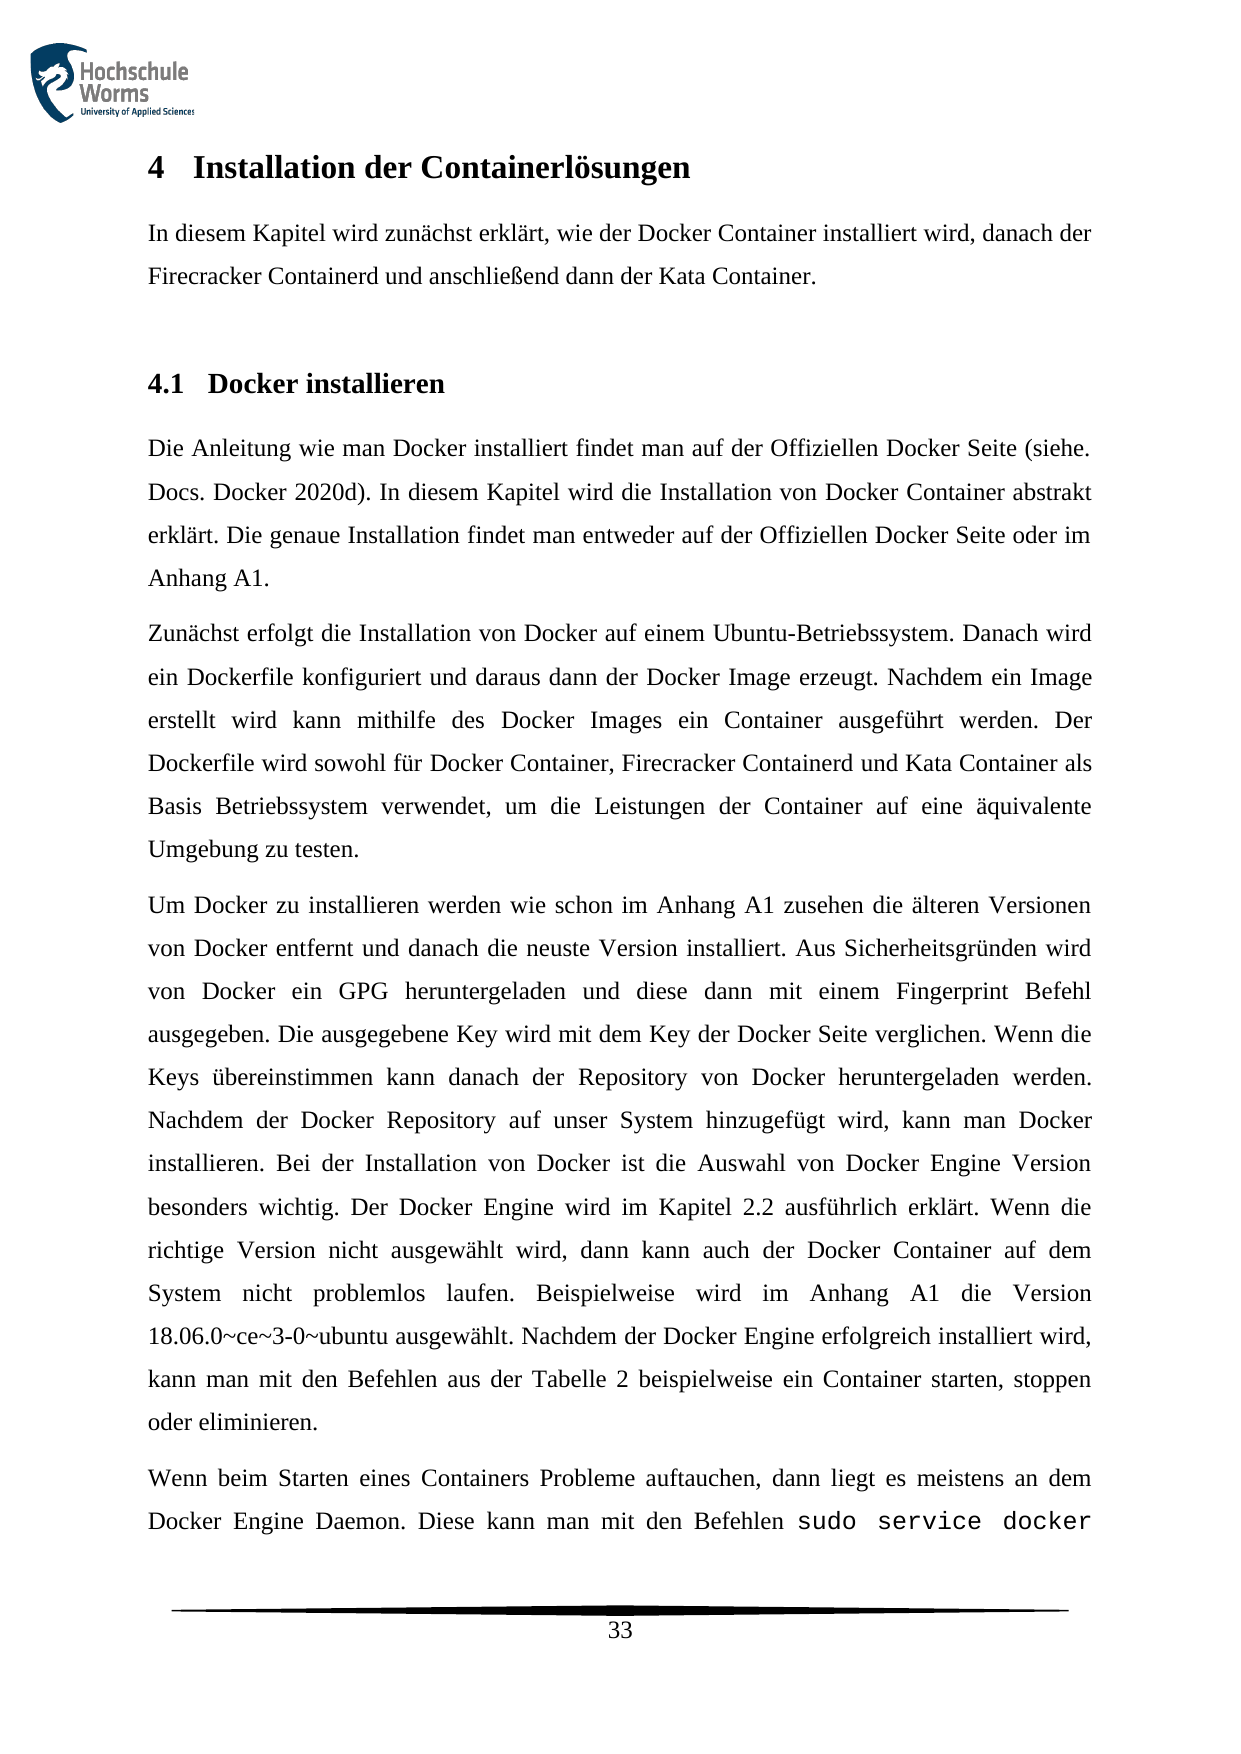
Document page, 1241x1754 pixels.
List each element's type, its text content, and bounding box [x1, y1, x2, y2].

subtitle Installation der Containerlösungen [148, 148, 1092, 186]
text Die Anleitung wie man Docker installiert findet man auf der Offiziellen Docker Seite (siehe. Docs. Docker 2020d). In diesem Kapitel wird die Installation von Docker Container abstrakt erklärt. Die genaue Installation findet man entweder auf der Offiziellen Docker Seite oder im Anhang A1. [148, 433, 1092, 592]
text Zunächst erfolgt die Installation von Docker auf einem Ubuntu-Betriebssystem. Danach wird ein Dockerfile konfiguriert und daraus dann der Docker Image erzeugt. Nachdem ein Image erstellt wird kann mithilfe des Docker Images ein Container ausgeführt werden. Der Dockerfile wird sowohl für Docker Container, Firecracker Containerd und Kata Container als Basis Betriebssystem verwendet, um die Leistungen der Container auf eine äquivalente Umgebung zu testen. [148, 618, 1092, 863]
text In diesem Kapitel wird zunächst erklärt, wie der Docker Container installiert wird, danach der Firecracker Containerd und anschließend dann der Kata Container. [148, 218, 1092, 289]
subtitle Docker installieren [148, 366, 1092, 400]
text Wenn beim Starten eines Containers Probleme auftauchen, dann liegt es meistens an dem Docker Engine Daemon. Diese kann man mit den Befehlen sudo service docker [148, 1463, 1092, 1537]
text Um Docker zu installieren werden wie schon im Anhang A1 zusehen die älteren Versionen von Docker entfernt und danach die neuste Version installiert. Aus Sicherheitsgründen wird von Docker ein GPG heruntergeladen und diese dann mit einem Fingerprint Befehl ausgegeben. Die ausgegebene Key wird mit dem Key der Docker Seite verglichen. Wenn die Keys übereinstimmen kann danach der Repository von Docker heruntergeladen werden. Nachdem der Docker Repository auf unser System hinzugefügt wird, kann man Docker installieren. Bei der Installation von Docker ist die Auswahl von Docker Engine Version besonders wichtig. Der Docker Engine wird im Kapitel 2.2 ausführlich erklärt. Wenn die richtige Version nicht ausgewählt wird, dann kann auch der Docker Container auf dem System nicht problemlos laufen. Beispielweise wird im Anhang A1 die Version 18.06.0~ce~3-0~ubuntu ausgewählt. Nachdem der Docker Engine erfolgreich installiert wird, kann man mit den Befehlen aus der Tabelle 2 beispielweise ein Container starten, stoppen oder eliminieren. [148, 890, 1092, 1436]
